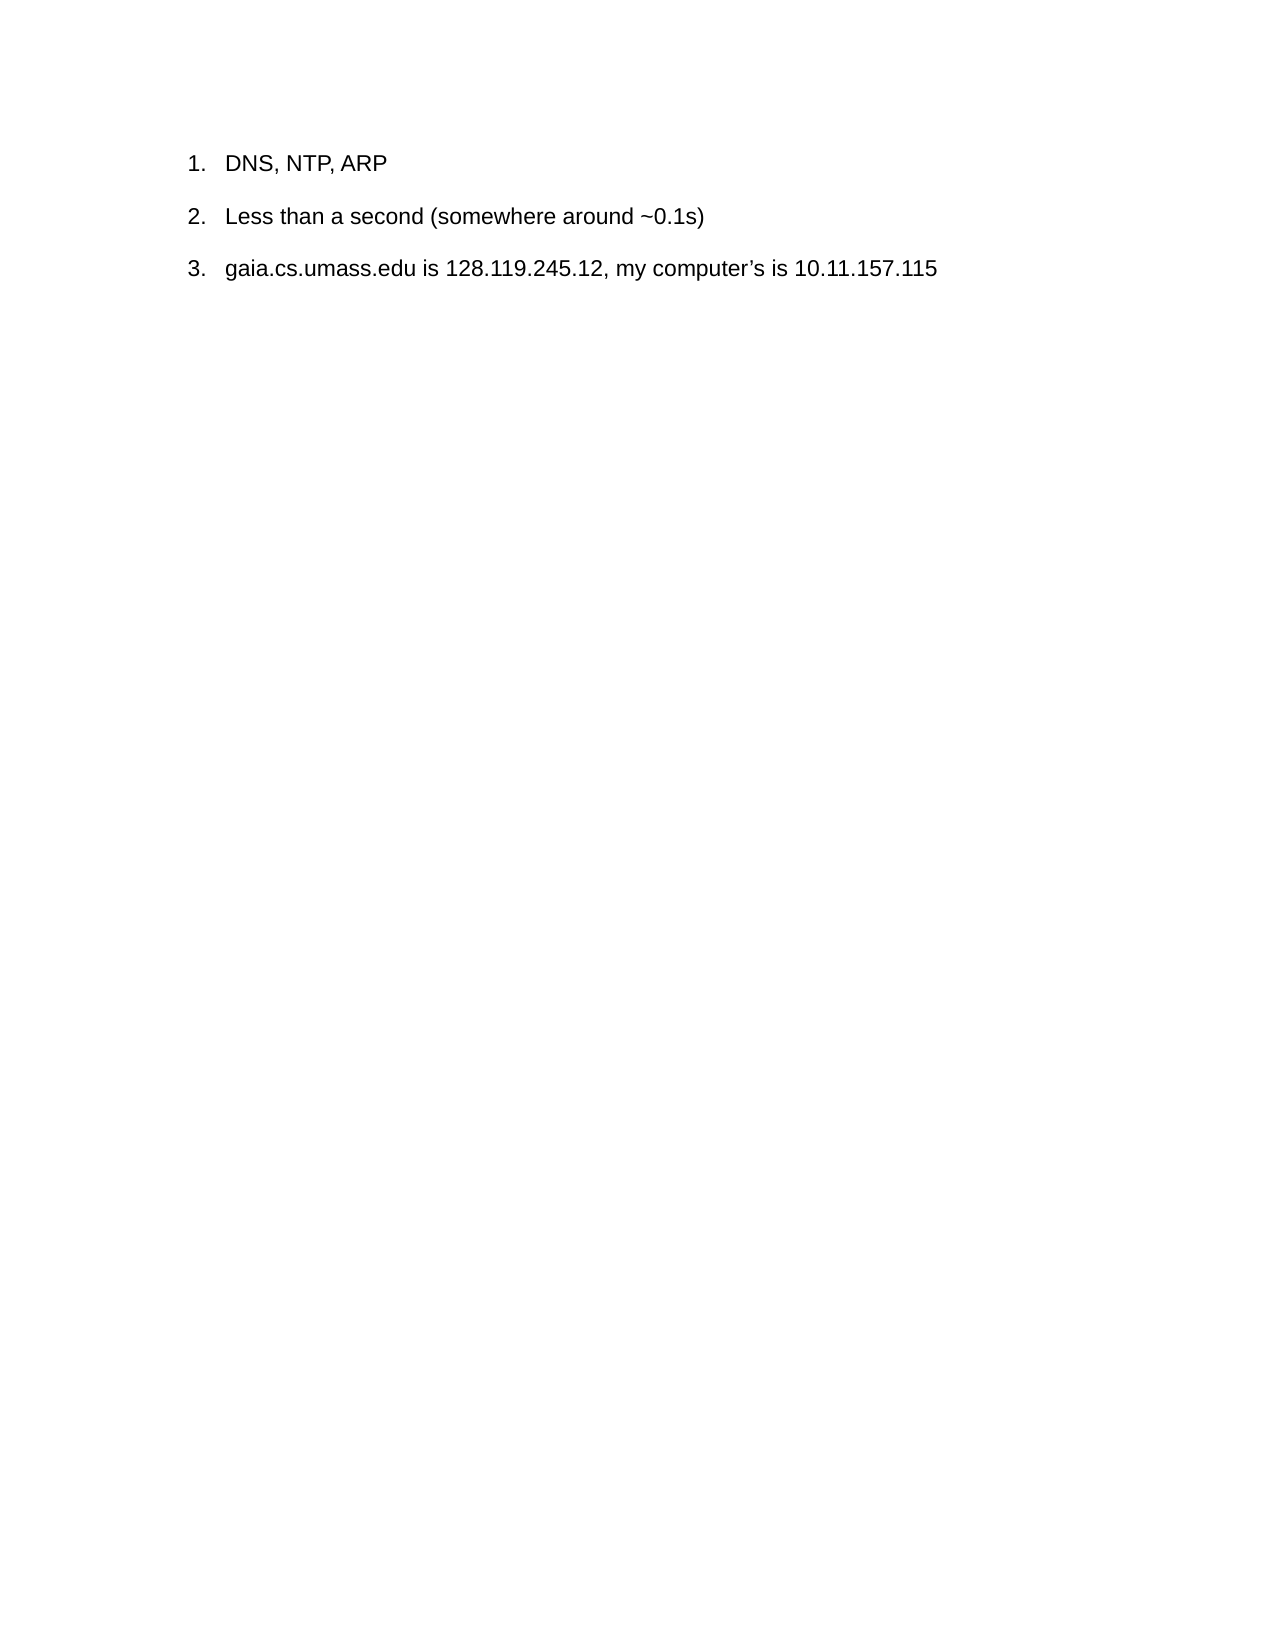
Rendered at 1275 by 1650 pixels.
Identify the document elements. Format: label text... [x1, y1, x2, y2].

list DNS, NTP, ARP [187, 150, 1125, 176]
list Less than a second (somewhere around ~0.1s) [187, 203, 1125, 229]
list gaia.cs.umass.edu is 128.119.245.12, my computer’s is 10.11.157.115 [187, 255, 1125, 282]
